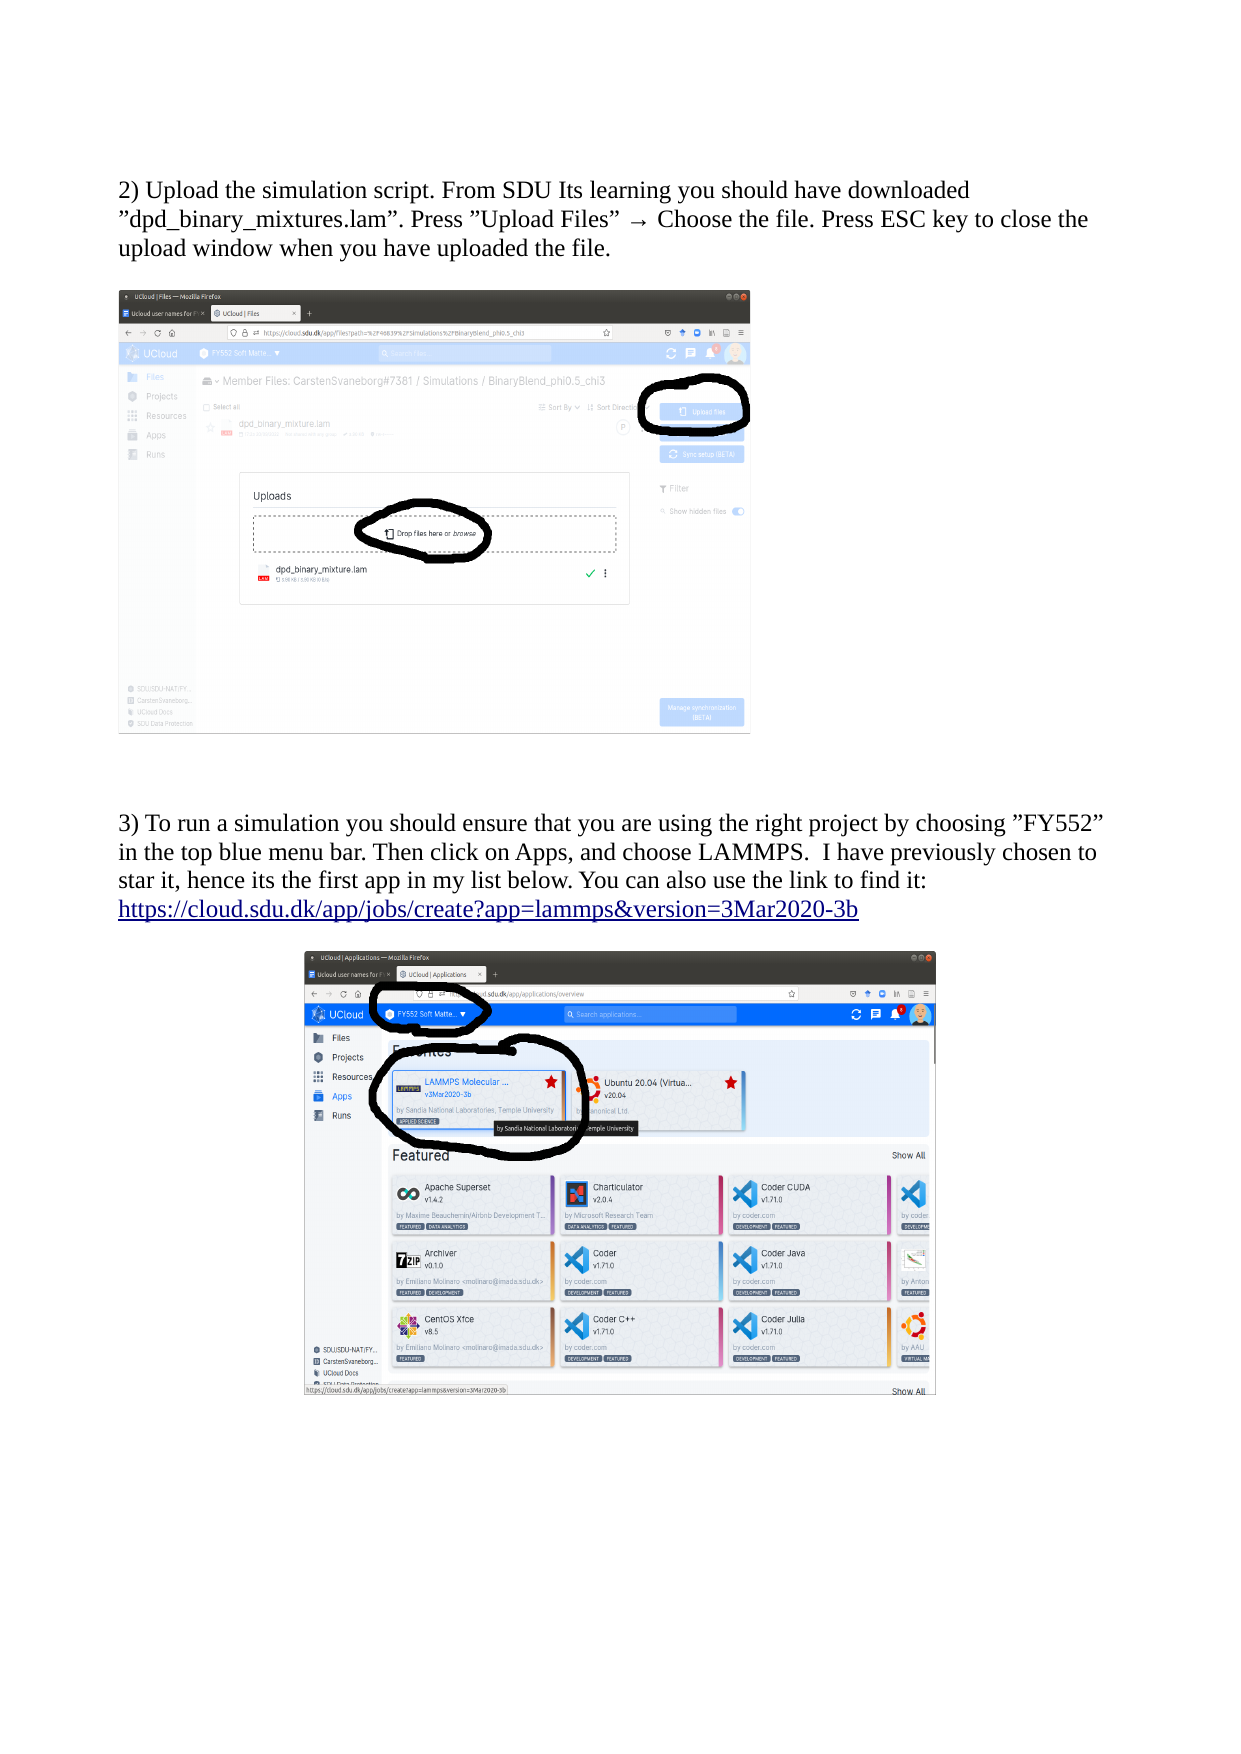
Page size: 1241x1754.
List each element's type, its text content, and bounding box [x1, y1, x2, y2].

text 2) Upload the simulation script. From SDU Its learning you should have downloaded ”dpd_binary_mixtures.lam”. Press ”Upload Files” → Choose the file. Press ESC key to close the upload window when you have uploaded the file. [118, 176, 1122, 262]
text 3) To run a simulation you should ensure that you are using the right project by choosing ”FY552” in the top blue menu bar. Then click on Apps, and choose LAMMPS. I have previously chosen to star it, hence its the first app in my list below. You can also use the link to find it: https://cloud.sdu.dk/app/jobs/create?app=lammps&version=3Mar2020-3b [118, 808, 1122, 923]
picture [304, 951, 936, 1395]
picture [118, 290, 751, 734]
